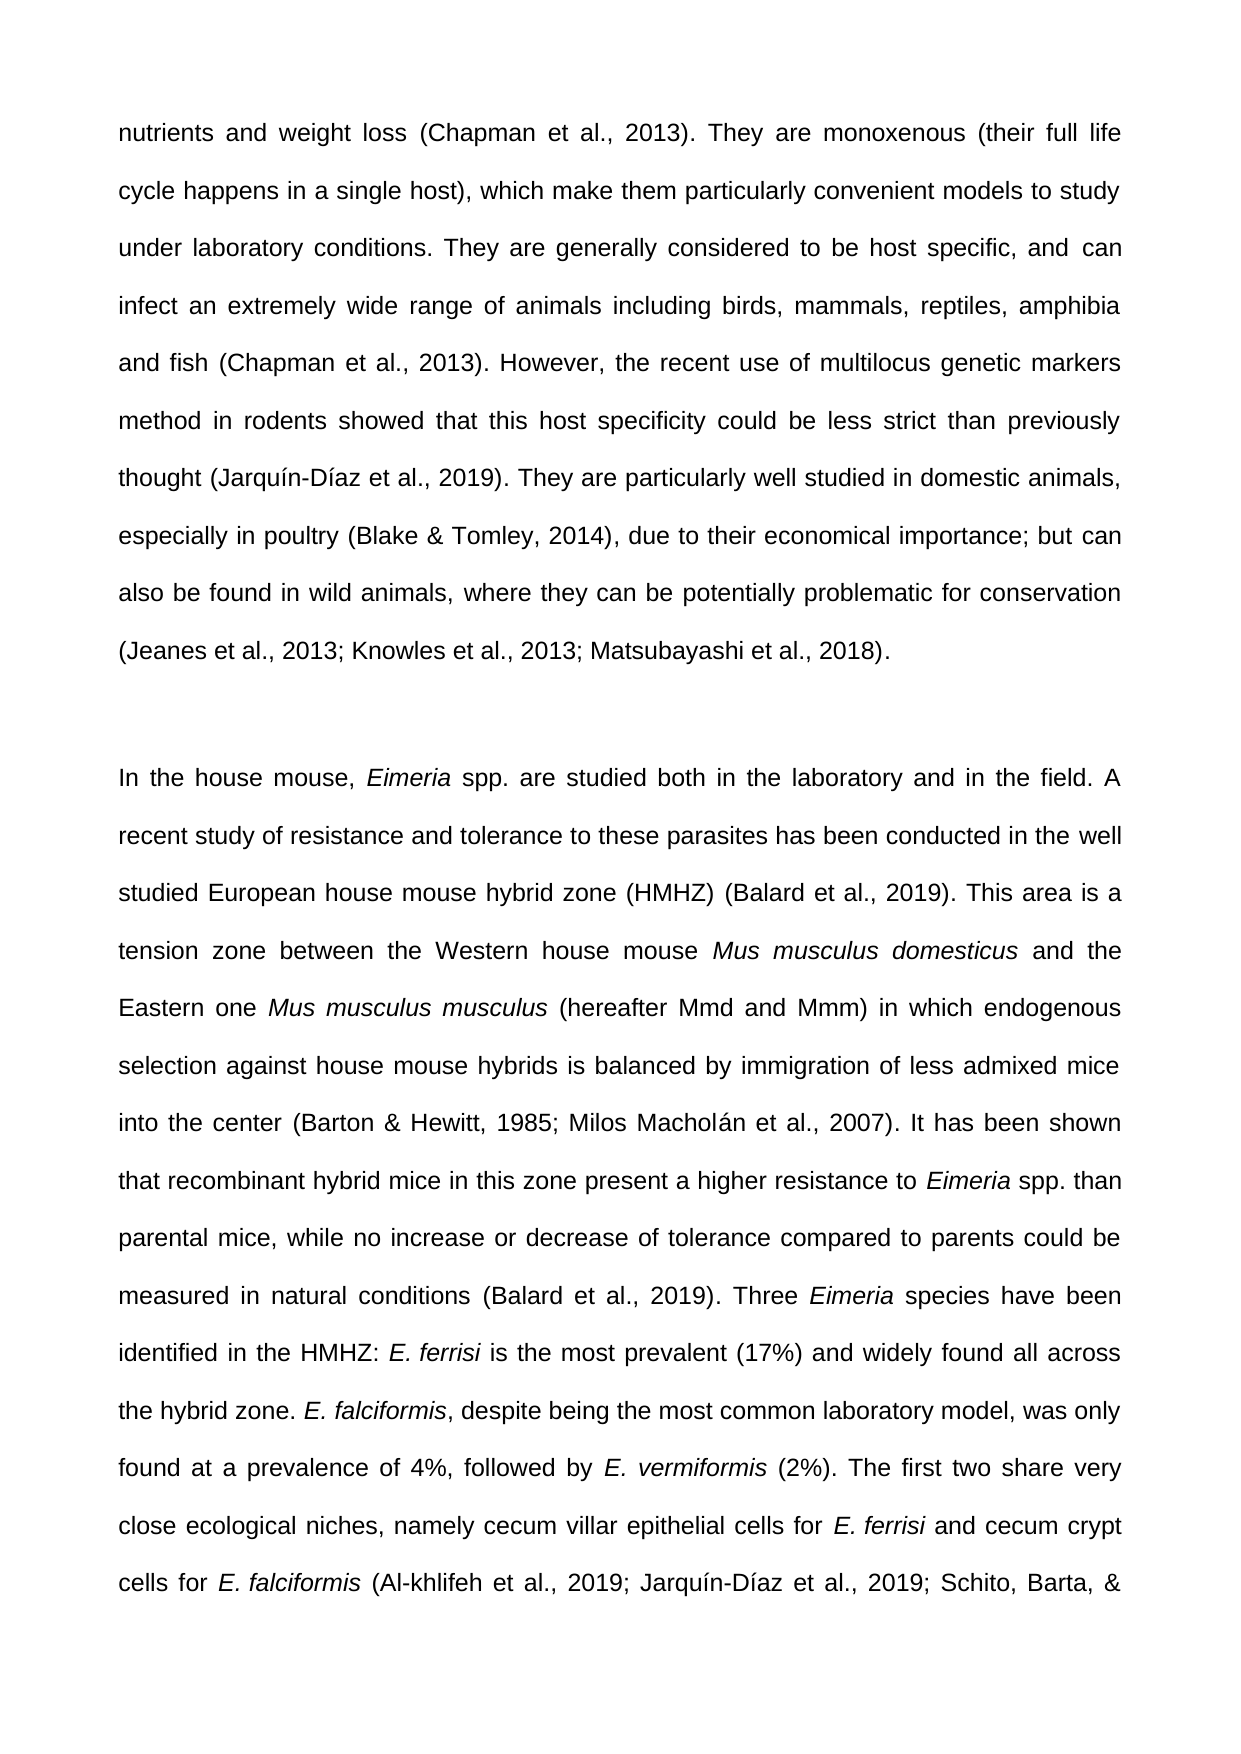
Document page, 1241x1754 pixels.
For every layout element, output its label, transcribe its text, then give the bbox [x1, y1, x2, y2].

text In the house mouse, Eimeria spp. are studied both in the laboratory and in the field. A recent study of resistance and tolerance to these parasites has been conducted in the well studied European house mouse hybrid zone (HMHZ) (Balard et al., 2019). This area is a tension zone between the Western house mouse Mus musculus domesticus and the Eastern one Mus musculus musculus (hereafter Mmd and Mmm) in which endogenous selection against house mouse hybrids is balanced by immigration of less admixed mice into the center (Barton & Hewitt, 1985; Milos Macholán et al., 2007). It has been shown that recombinant hybrid mice in this zone present a higher resistance to Eimeria spp. than parental mice, while no increase or decrease of tolerance compared to parents could be measured in natural conditions (Balard et al., 2019). Three Eimeria species have been identified in the HMHZ: E. ferrisi is the most prevalent (17%) and widely found all across the hybrid zone. E. falciformis, despite being the most common laboratory model, was only found at a prevalence of 4%, followed by E. vermiformis (2%). The first two share very close ecological niches, namely cecum villar epithelial cells for E. ferrisi and cecum crypt cells for E. falciformis (Al-khlifeh et al., 2019; Jarquín-Díaz et al., 2019; Schito, Barta, & [118, 763, 1122, 1597]
text nutrients and weight loss (Chapman et al., 2013). They are monoxenous (their full life cycle happens in a single host), which make them particularly convenient models to study under laboratory conditions. They are generally considered to be host specific, and can infect an extremely wide range of animals including birds, mammals, reptiles, amphibia and fish (Chapman et al., 2013). However, the recent use of multilocus genetic markers method in rodents showed that this host specificity could be less strict than previously thought (Jarquín-Díaz et al., 2019). They are particularly well studied in domestic animals, especially in poultry (Blake & Tomley, 2014), due to their economical importance; but can also be found in wild animals, where they can be potentially problematic for conservation (Jeanes et al., 2013; Knowles et al., 2013; Matsubayashi et al., 2018). [118, 118, 1122, 664]
